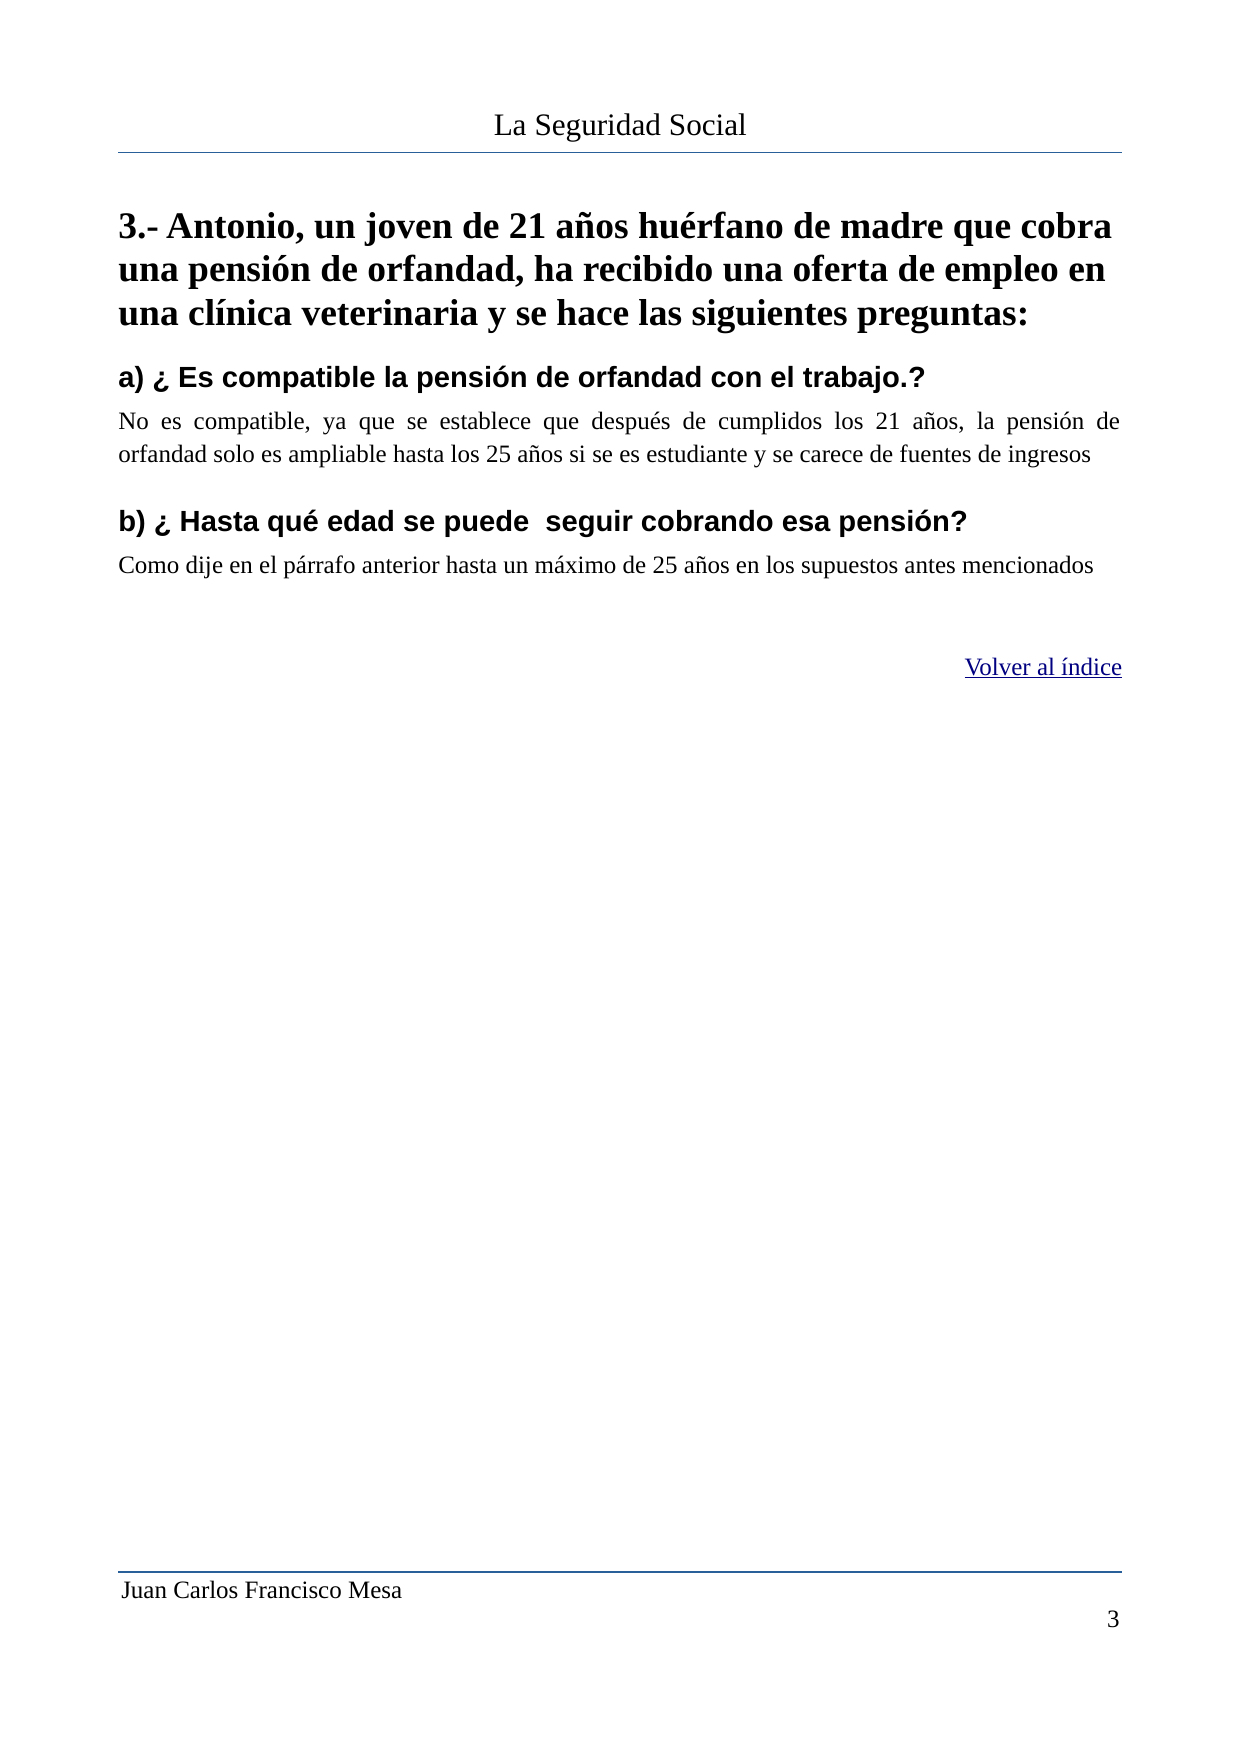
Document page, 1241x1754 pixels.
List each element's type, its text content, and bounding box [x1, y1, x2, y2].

text No es compatible, ya que se establece que después de cumplidos los 21 años, la pensión de orfandad solo es ampliable hasta los 25 años si se es estudiante y se carece de fuentes de ingresos [118, 406, 1122, 468]
subtitle 3.- Antonio, un joven de 21 años huérfano de madre que cobra una pensión de orfandad, ha recibido una oferta de empleo en una clínica veterinaria y se hace las siguientes preguntas: [118, 204, 1122, 333]
subtitle a) ¿ Es compatible la pensión de orfandad con el trabajo.? [118, 360, 1122, 394]
text Como dije en el párrafo anterior hasta un máximo de 25 años en los supuestos antes mencionados [118, 551, 1122, 579]
subtitle b) ¿ Hasta qué edad se puede seguir cobrando esa pensión? [118, 504, 1122, 538]
text Volver al índice [118, 652, 1122, 681]
